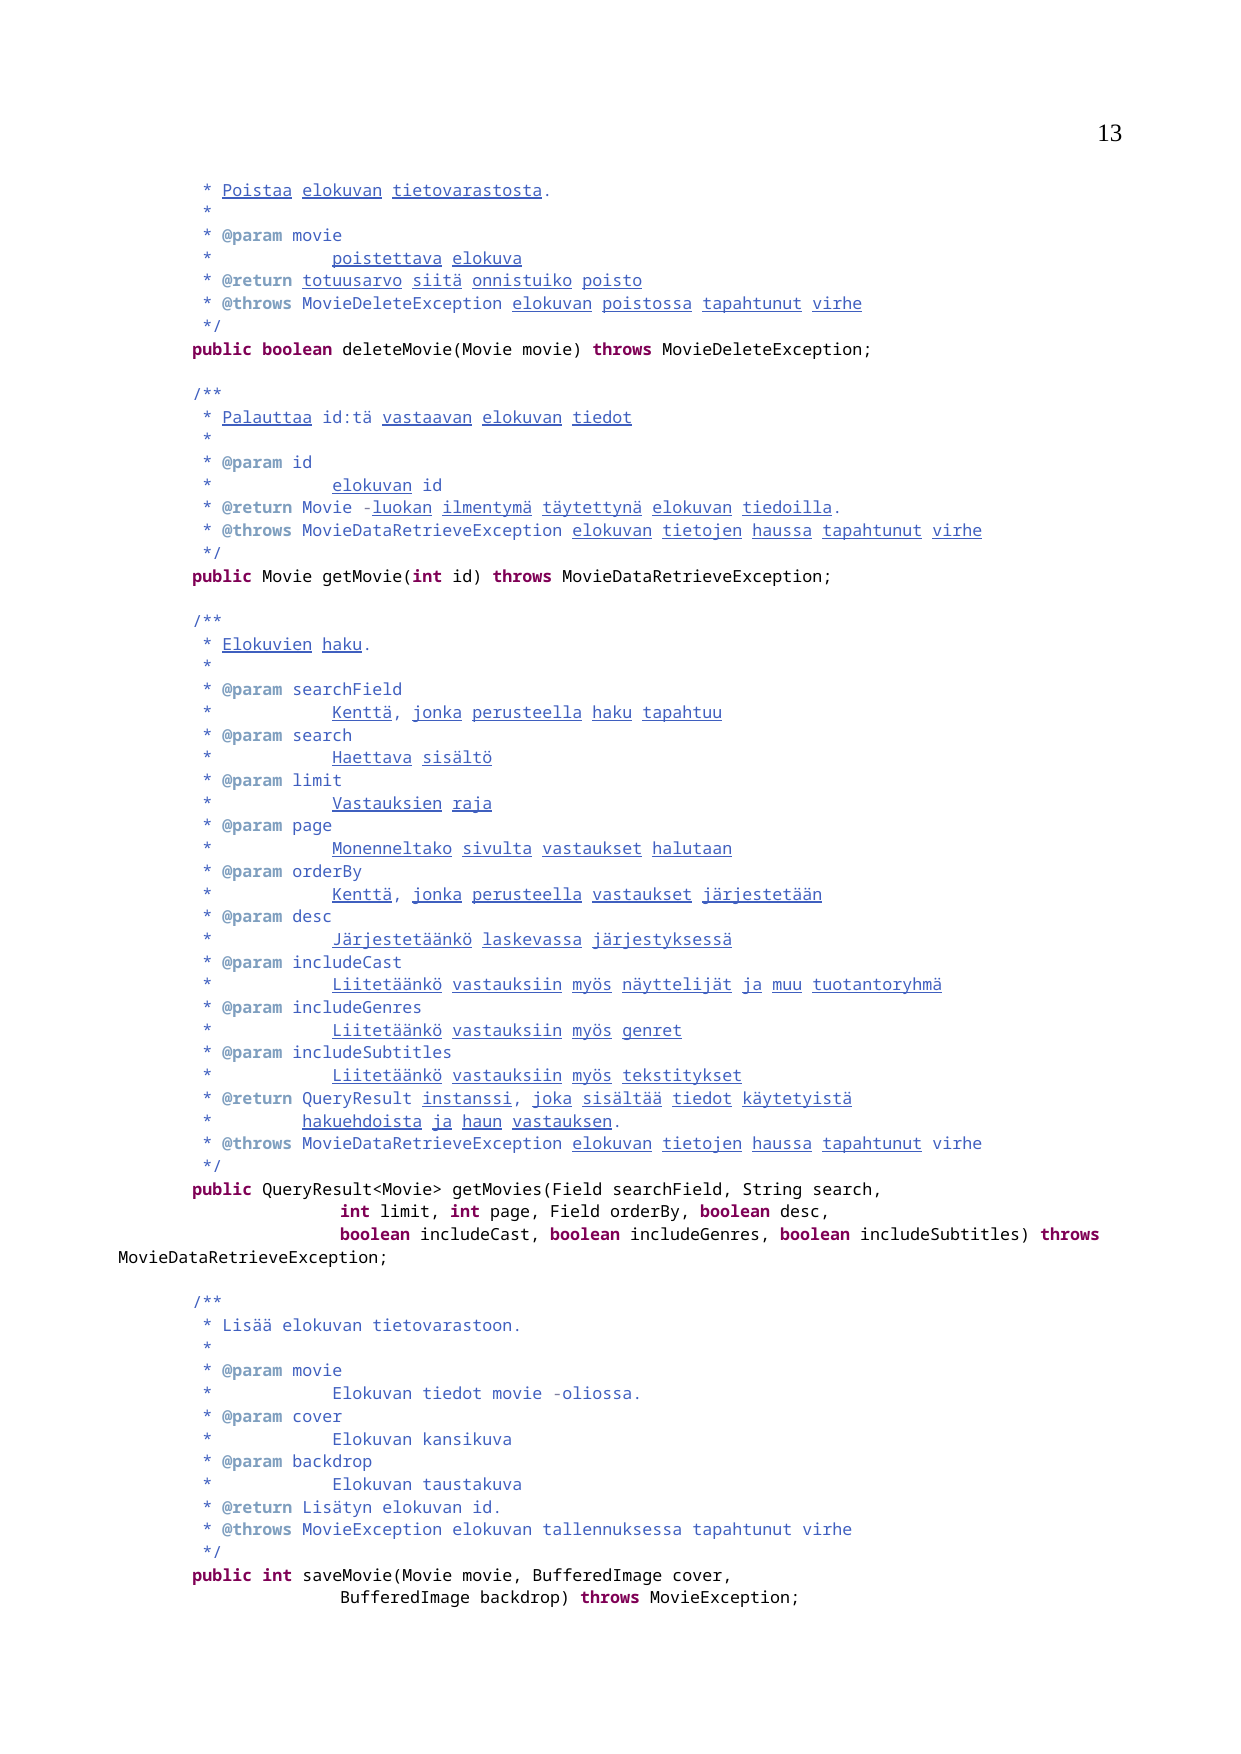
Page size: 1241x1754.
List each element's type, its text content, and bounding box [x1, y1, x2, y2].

text int limit, int page, Field orderBy, boolean desc, [118, 1200, 1122, 1223]
text * Elokuvan tiedot movie -oliossa. [118, 1382, 1122, 1404]
text * @param movie [118, 1359, 1122, 1382]
text * [118, 428, 1122, 451]
text public int saveMovie(Movie movie, BufferedImage cover, [118, 1563, 1122, 1586]
text * Elokuvan taustakuva [118, 1472, 1122, 1495]
text * @return Lisätyn elokuvan id. [118, 1495, 1122, 1518]
text * [118, 655, 1122, 678]
text * Elokuvien haku. [118, 632, 1122, 655]
text * @throws MovieException elokuvan tallennuksessa tapahtunut virhe [118, 1518, 1122, 1541]
text * [118, 201, 1122, 223]
text */ [118, 541, 1122, 564]
text * Monenneltako sivulta vastaukset halutaan [118, 837, 1122, 859]
text * @throws MovieDataRetrieveException elokuvan tietojen haussa tapahtunut virhe [118, 1132, 1122, 1154]
text * @param includeCast [118, 950, 1122, 973]
text */ [118, 1154, 1122, 1177]
text * Palauttaa id:tä vastaavan elokuvan tiedot [118, 405, 1122, 428]
text * @param search [118, 723, 1122, 746]
text * @param orderBy [118, 859, 1122, 882]
text /** [118, 609, 1122, 632]
text * @param backdrop [118, 1450, 1122, 1472]
text * elokuvan id [118, 473, 1122, 496]
text BufferedImage backdrop) throws MovieException; [118, 1586, 1122, 1609]
text * Järjestetäänkö laskevassa järjestyksessä [118, 927, 1122, 950]
text * poistettava elokuva [118, 246, 1122, 269]
text boolean includeCast, boolean includeGenres, boolean includeSubtitles) throws MovieDataRetrieveException; [118, 1223, 1122, 1268]
text * @param cover [118, 1404, 1122, 1427]
text public boolean deleteMovie(Movie movie) throws MovieDeleteException; [118, 337, 1122, 360]
text * @param page [118, 814, 1122, 837]
text * Elokuvan kansikuva [118, 1427, 1122, 1450]
text * Kenttä, jonka perusteella vastaukset järjestetään [118, 882, 1122, 905]
text * Liitetäänkö vastauksiin myös näyttelijät ja muu tuotantoryhmä [118, 973, 1122, 996]
text /** [118, 382, 1122, 405]
text * @param includeGenres [118, 996, 1122, 1018]
text * @param desc [118, 905, 1122, 927]
text * Liitetäänkö vastauksiin myös tekstitykset [118, 1064, 1122, 1086]
text * @param includeSubtitles [118, 1041, 1122, 1064]
text * Liitetäänkö vastauksiin myös genret [118, 1018, 1122, 1041]
text * @param searchField [118, 678, 1122, 700]
text * @param movie [118, 223, 1122, 246]
text * @return totuusarvo siitä onnistuiko poisto [118, 269, 1122, 292]
text * Poistaa elokuvan tietovarastosta. [118, 178, 1122, 201]
text * @return Movie -luokan ilmentymä täytettynä elokuvan tiedoilla. [118, 496, 1122, 519]
text * Vastauksien raja [118, 791, 1122, 814]
text * @param id [118, 451, 1122, 473]
text * hakuehdoista ja haun vastauksen. [118, 1109, 1122, 1132]
text /** [118, 1291, 1122, 1313]
text * Haettava sisältö [118, 746, 1122, 768]
text * @throws MovieDataRetrieveException elokuvan tietojen haussa tapahtunut virhe [118, 519, 1122, 541]
text * @param limit [118, 768, 1122, 791]
text * Lisää elokuvan tietovarastoon. [118, 1313, 1122, 1336]
text * Kenttä, jonka perusteella haku tapahtuu [118, 700, 1122, 723]
text */ [118, 314, 1122, 337]
text */ [118, 1541, 1122, 1563]
text public Movie getMovie(int id) throws MovieDataRetrieveException; [118, 564, 1122, 587]
text public QueryResult<Movie> getMovies(Field searchField, String search, [118, 1177, 1122, 1200]
text * @throws MovieDeleteException elokuvan poistossa tapahtunut virhe [118, 292, 1122, 314]
text * @return QueryResult instanssi, joka sisältää tiedot käytetyistä [118, 1086, 1122, 1109]
text * [118, 1336, 1122, 1359]
